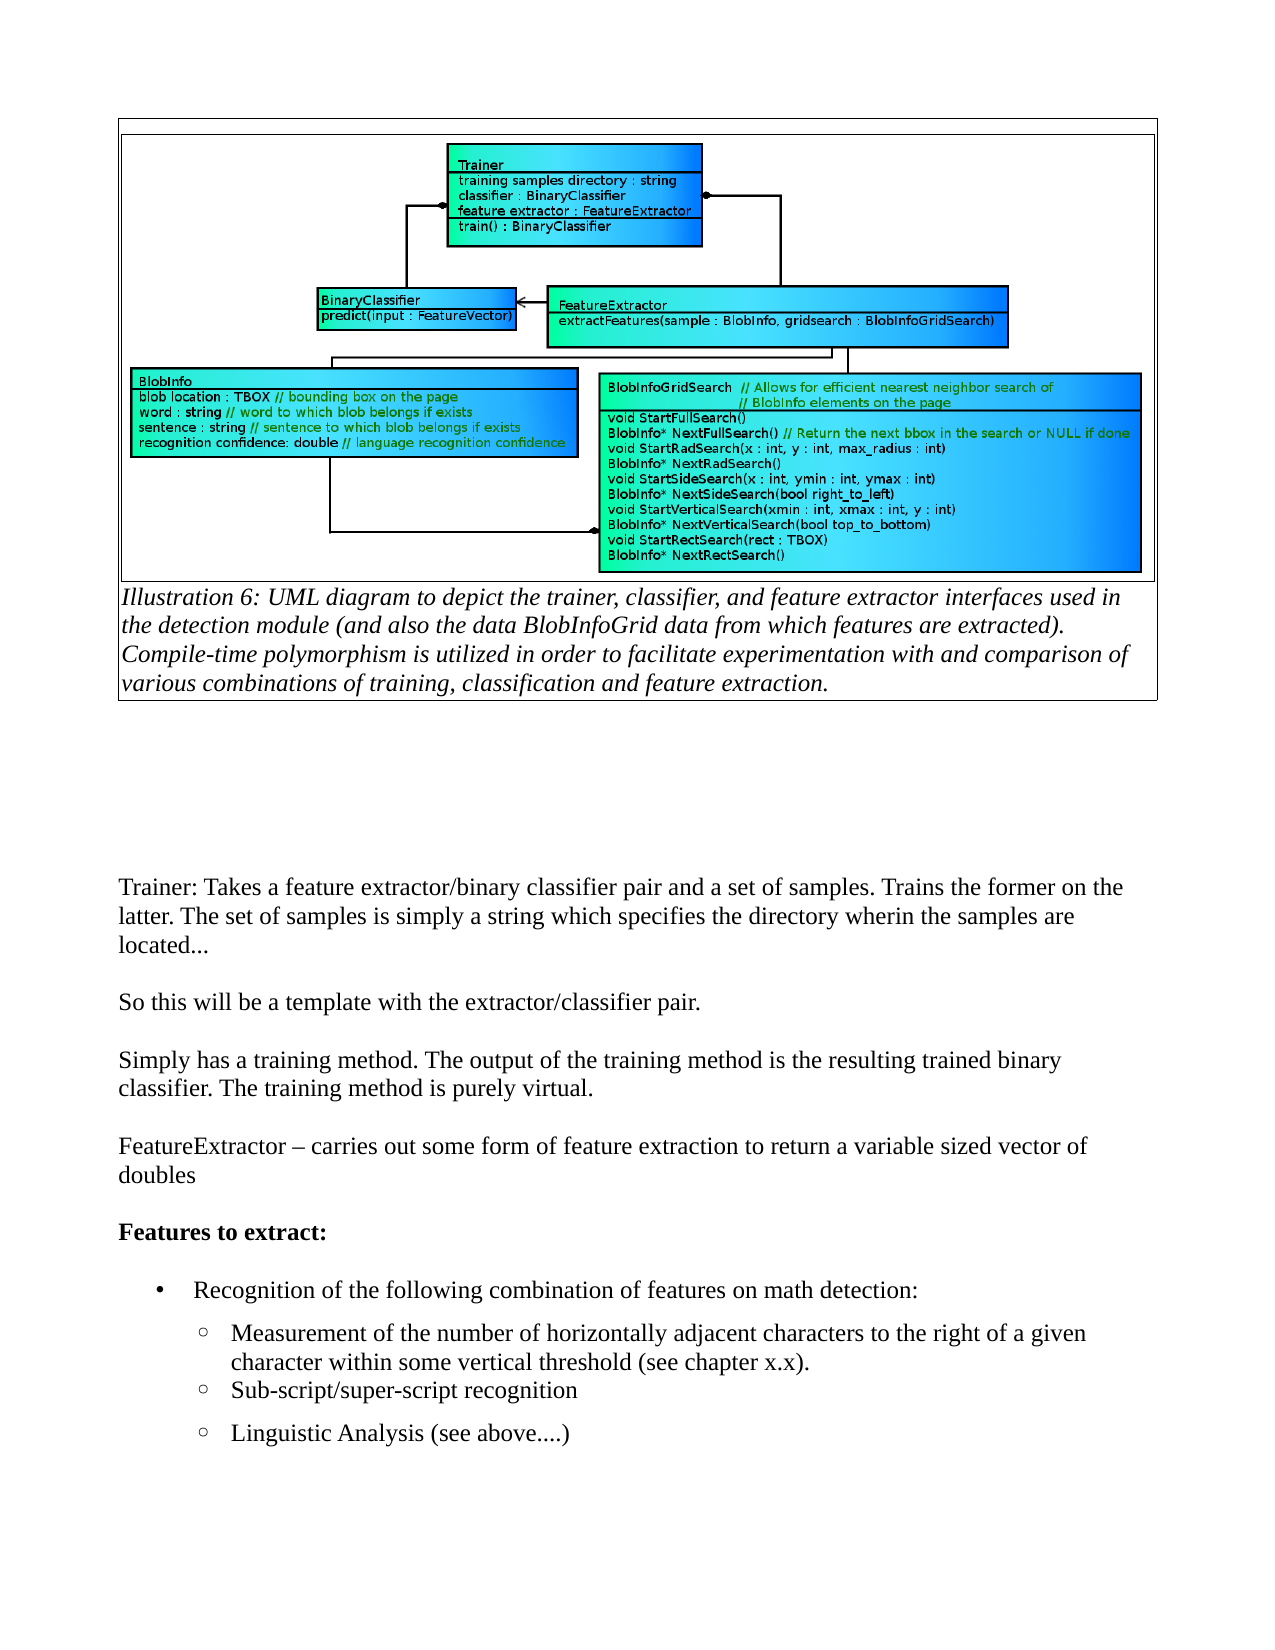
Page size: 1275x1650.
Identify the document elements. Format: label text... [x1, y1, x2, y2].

text Trainer: Takes a feature extractor/binary classifier pair and a set of samples. Trains the former on the latter. The set of samples is simply a string which specifies the directory wherin the samples are located... [118, 872, 1157, 958]
text Features to extract: [118, 1217, 1157, 1246]
list Linguistic Analysis (see above....) [193, 1418, 1157, 1447]
picture [124, 136, 1151, 579]
list Recognition of the following combination of features on math detection: [156, 1275, 1157, 1303]
text Simply has a training method. The output of the training method is the resulting trained binary classifier. The training method is purely virtual. [118, 1045, 1157, 1102]
list Measurement of the number of horizontally adjacent characters to the right of a given character within some vertical threshold (see chapter x.x). [193, 1318, 1157, 1375]
list Sub-script/super-script recognition [193, 1375, 1157, 1404]
text [122, 135, 1154, 581]
text Illustration 6: UML diagram to depict the trainer, classifier, and feature extractor interfaces used in the detection module (and also the data BlobInfoGrid data from which features are extracted). Compile-time polymorphism is utilized in order to facilitate experimentation with and comparison of various combinations of training, classification and feature extraction. [121, 582, 1154, 697]
text FeatureExtractor – carries out some form of feature extraction to return a variable sized vector of doubles [118, 1131, 1157, 1188]
text So this will be a template with the extractor/classifier pair. [118, 987, 1157, 1016]
